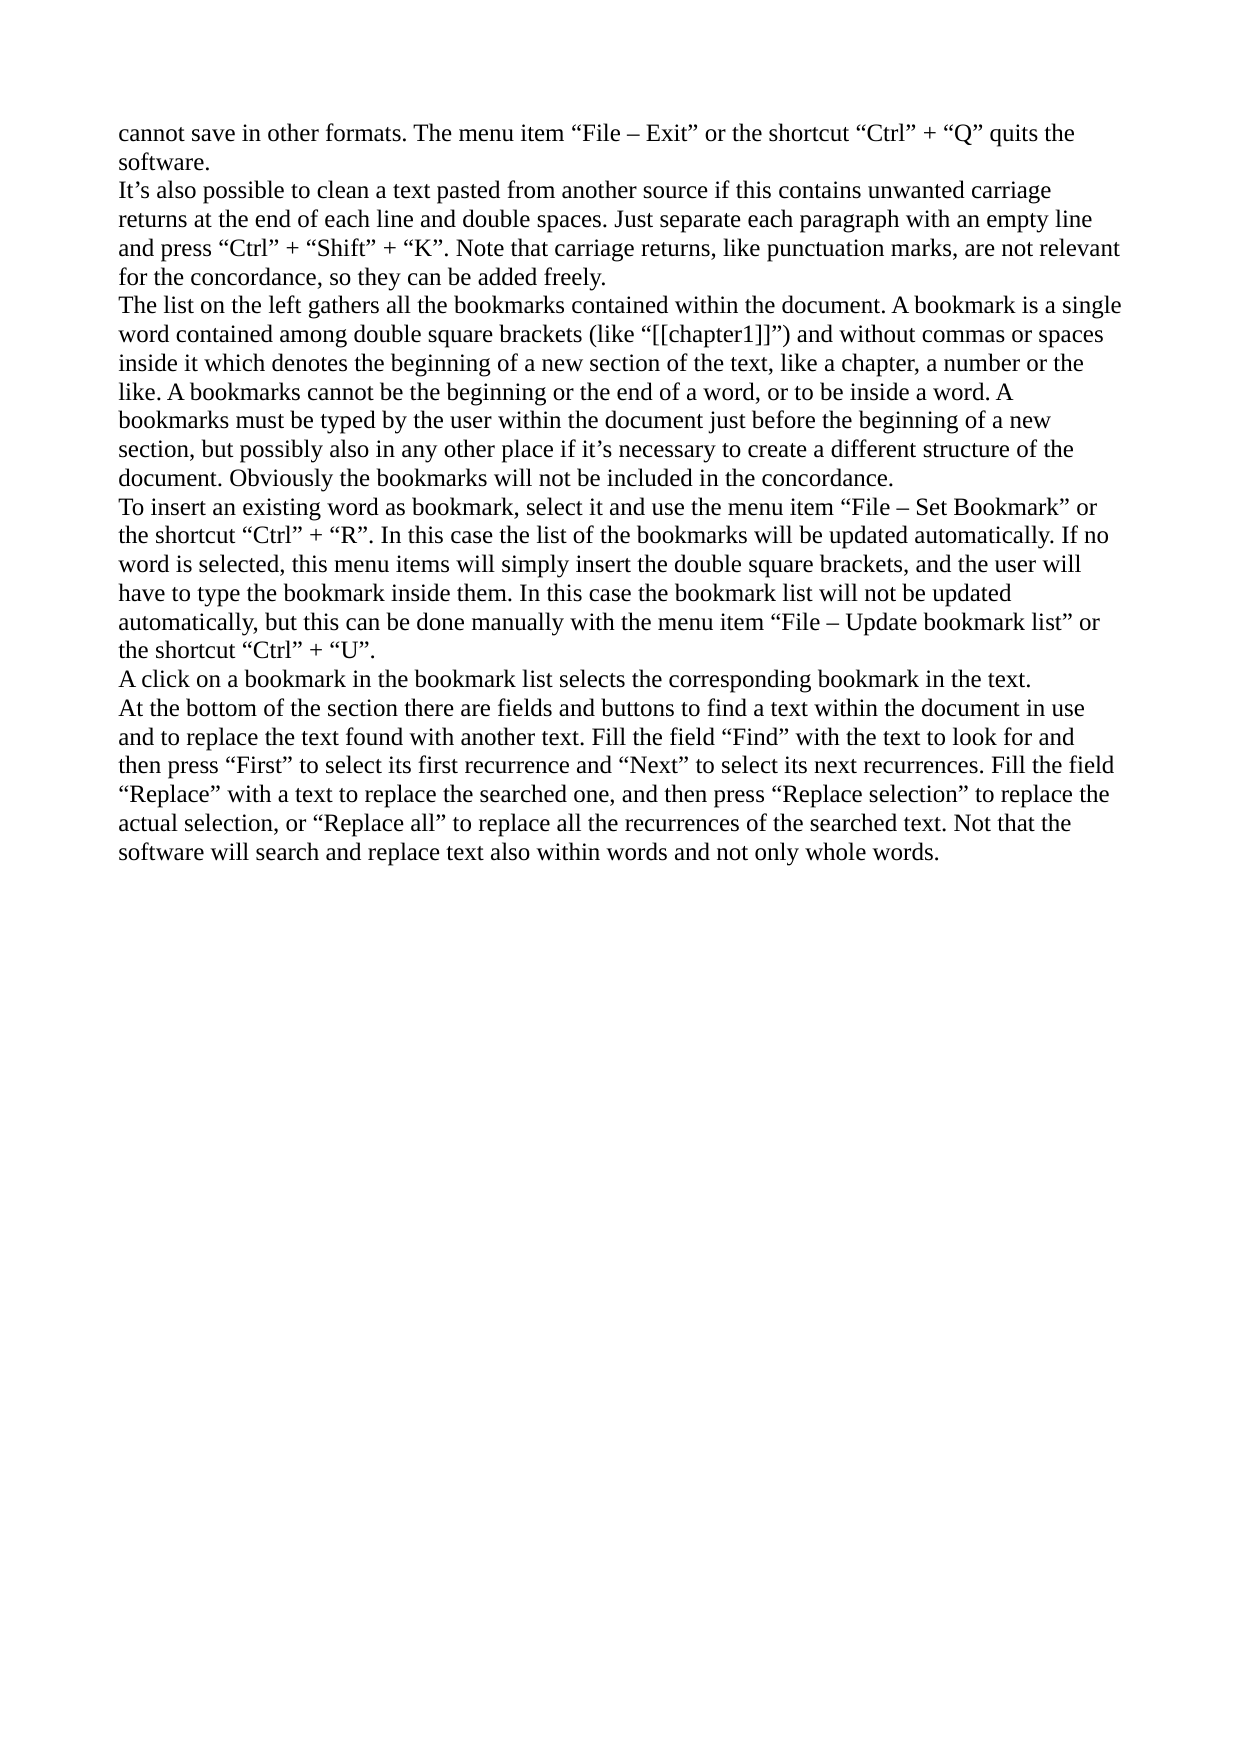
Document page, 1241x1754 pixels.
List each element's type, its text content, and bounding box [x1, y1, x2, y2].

text A click on a bookmark in the bookmark list selects the corresponding bookmark in the text. [118, 664, 1122, 693]
text At the bottom of the section there are fields and buttons to find a text within the document in use and to replace the text found with another text. Fill the field “Find” with the text to look for and then press “First” to select its first recurrence and “Next” to select its next recurrences. Fill the field “Replace” with a text to replace the searched one, and then press “Replace selection” to replace the actual selection, or “Replace all” to replace all the recurrences of the searched text. Not that the software will search and replace text also within words and not only whole words. [118, 693, 1122, 866]
text The list on the left gathers all the bookmarks contained within the document. A bookmark is a single word contained among double square brackets (like “[[chapter1]]”) and without commas or spaces inside it which denotes the beginning of a new section of the text, like a chapter, a number or the like. A bookmarks cannot be the beginning or the end of a word, or to be inside a word. A bookmarks must be typed by the user within the document just before the beginning of a new section, but possibly also in any other place if it’s necessary to create a different structure of the document. Obviously the bookmarks will not be included in the concordance. [118, 291, 1122, 492]
text cannot save in other formats. The menu item “File – Exit” or the shortcut “Ctrl” + “Q” quits the software. [118, 118, 1122, 176]
text To insert an existing word as bookmark, select it and use the menu item “File – Set Bookmark” or the shortcut “Ctrl” + “R”. In this case the list of the bookmarks will be updated automatically. If no word is selected, this menu items will simply insert the double square brackets, and the user will have to type the bookmark inside them. In this case the bookmark list will not be updated automatically, but this can be done manually with the menu item “File – Update bookmark list” or the shortcut “Ctrl” + “U”. [118, 492, 1122, 664]
text It’s also possible to clean a text pasted from another source if this contains unwanted carriage returns at the end of each line and double spaces. Just separate each paragraph with an empty line and press “Ctrl” + “Shift” + “K”. Note that carriage returns, like punctuation marks, are not relevant for the concordance, so they can be added freely. [118, 176, 1122, 291]
